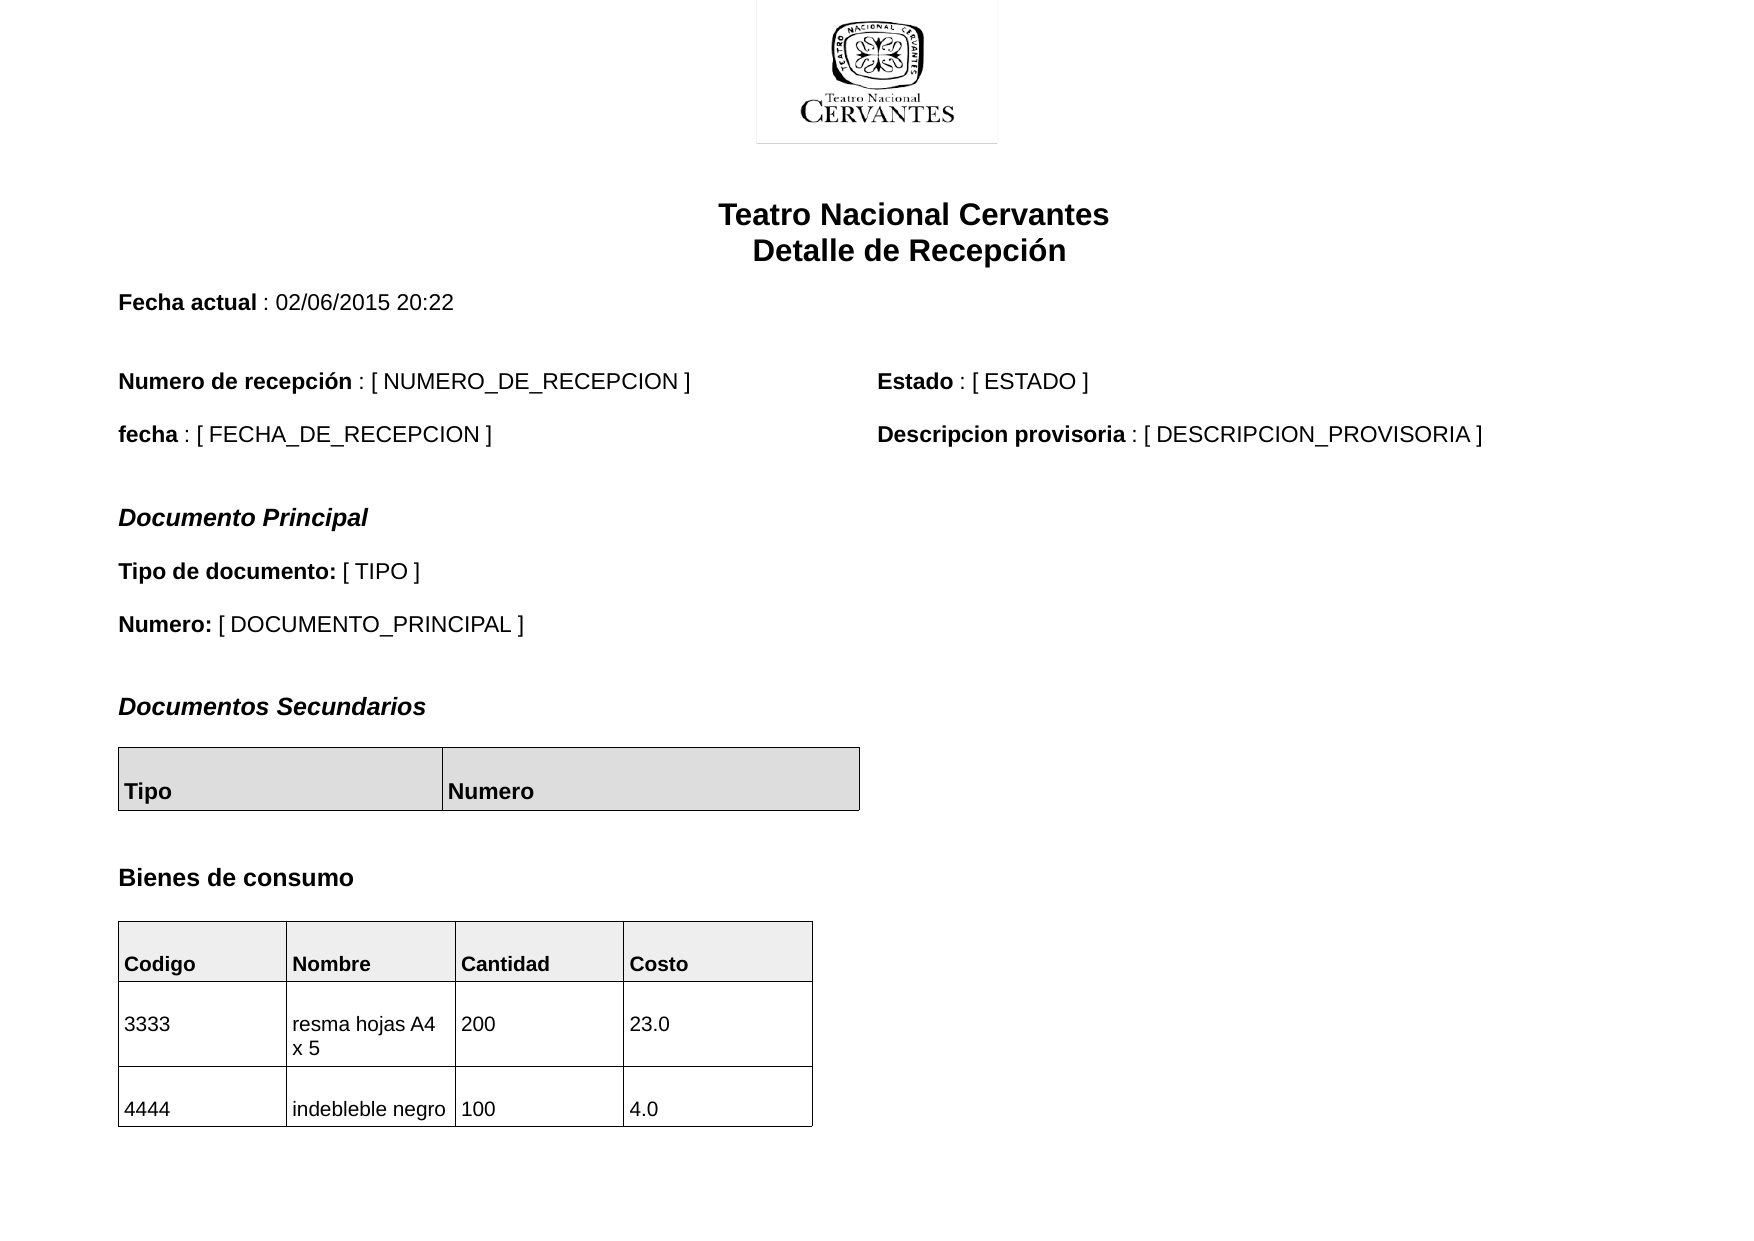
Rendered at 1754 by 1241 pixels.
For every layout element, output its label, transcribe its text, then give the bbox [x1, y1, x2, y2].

table_header Tipo [119, 748, 442, 810]
table_cell 23.0 [624, 982, 812, 1066]
text Documentos Secundarios [118, 692, 1636, 721]
text Tipo de documento: [ TIPO ] [118, 558, 1636, 584]
table_cell 3333 [119, 982, 286, 1066]
table_header Numero [443, 748, 859, 810]
table_header Costo [624, 922, 812, 981]
table_header Cantidad [456, 922, 623, 981]
text Numero de recepción : [ NUMERO_DE_RECEPCION ] [118, 368, 877, 395]
text Fecha actual : 02/06/2015 20:22 [118, 289, 1636, 316]
text Bienes de consumo [118, 863, 1636, 892]
text Detalle de Recepción [118, 232, 1636, 268]
text fecha : [ FECHA_DE_RECEPCION ] [118, 421, 877, 448]
table_cell indebleble negro [287, 1067, 455, 1126]
table_cell 200 [456, 982, 623, 1066]
table_cell 4.0 [624, 1067, 812, 1126]
table_header Nombre [287, 922, 455, 981]
text Numero: [ DOCUMENTO_PRINCIPAL ] [118, 611, 1636, 637]
table_cell 4444 [119, 1067, 286, 1126]
text Teatro Nacional Cervantes [118, 196, 1636, 232]
text Documento Principal [118, 503, 1636, 531]
table_header Codigo [119, 922, 286, 981]
text Estado : [ ESTADO ] [877, 368, 1636, 395]
table_cell 100 [456, 1067, 623, 1126]
text Descripcion provisoria : [ DESCRIPCION_PROVISORIA ] [877, 421, 1636, 448]
table_cell resma hojas A4 x 5 [287, 982, 455, 1066]
picture [756, 0, 998, 144]
